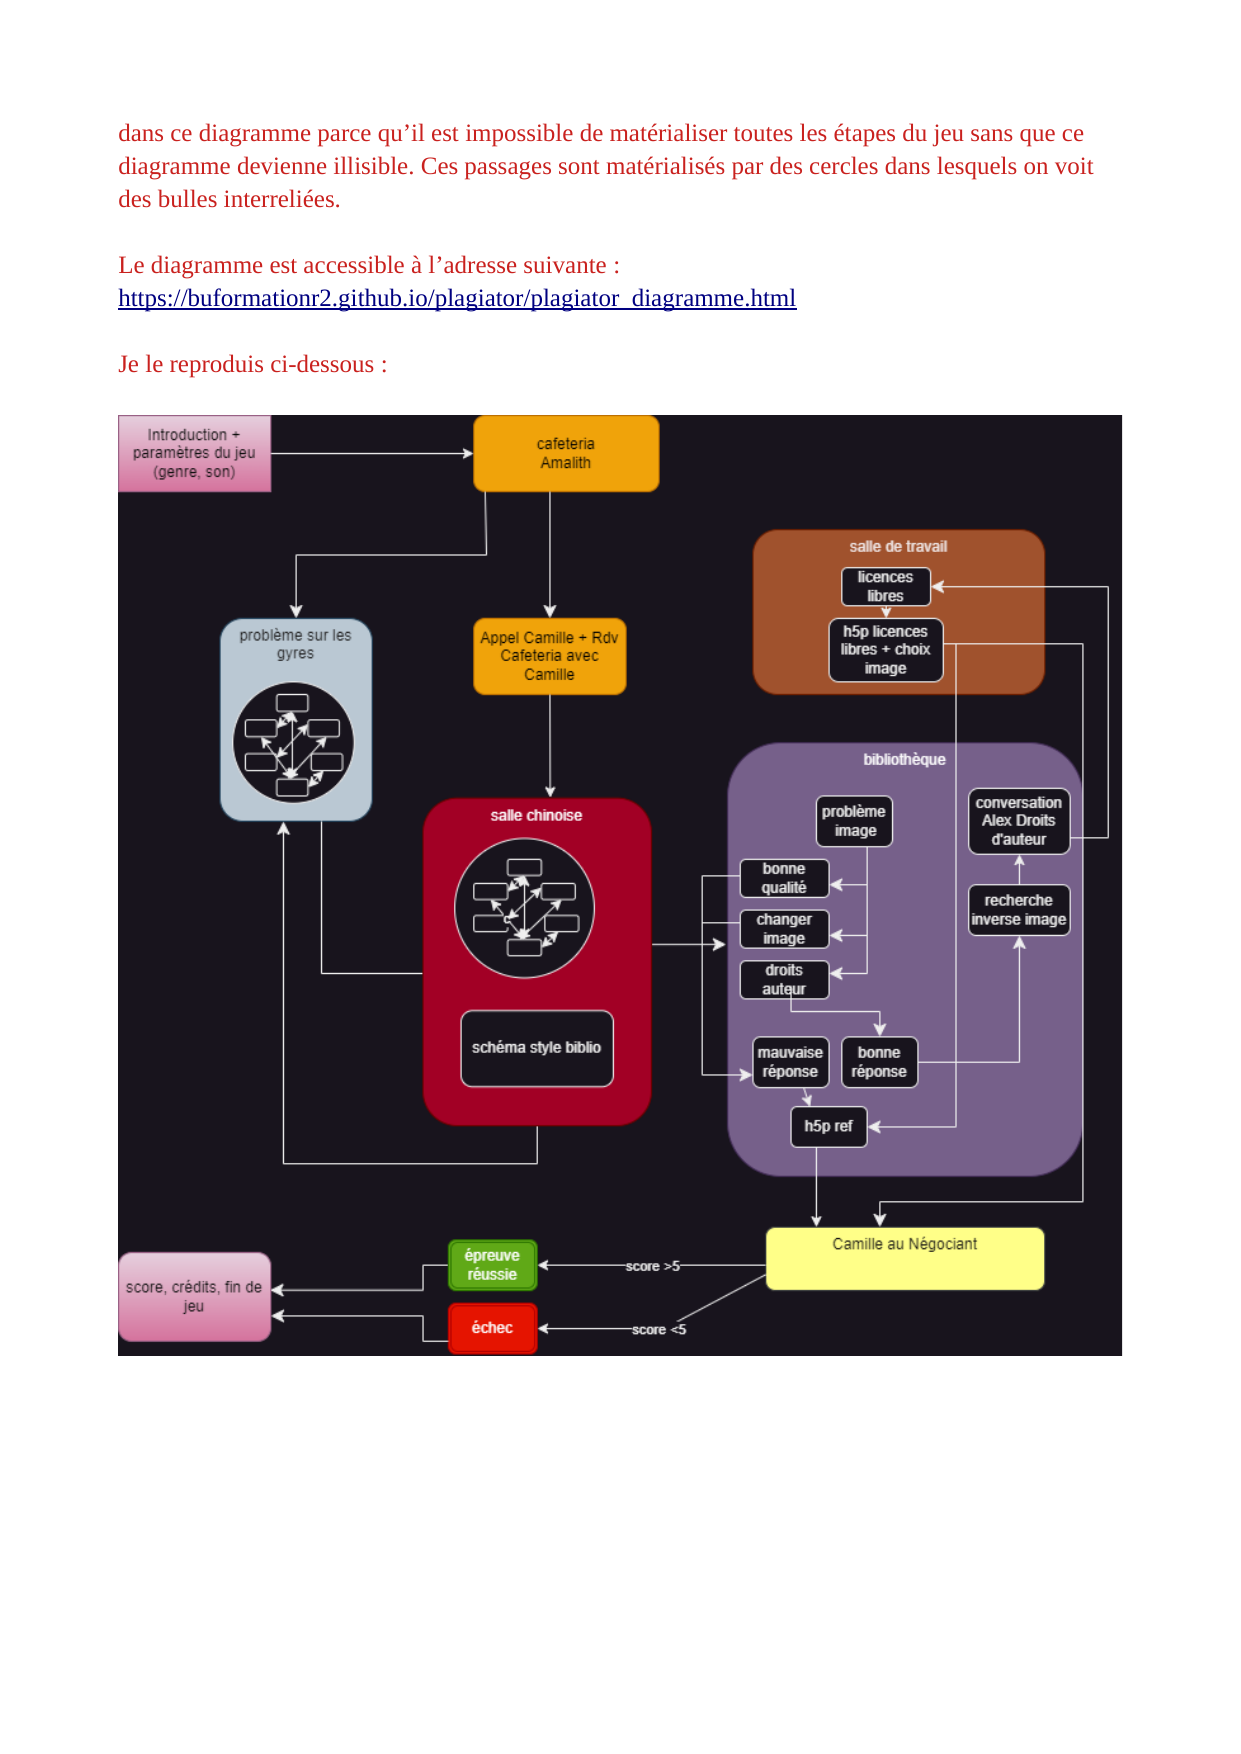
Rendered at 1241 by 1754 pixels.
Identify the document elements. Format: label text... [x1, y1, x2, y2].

text Je le reproduis ci-dessous : [118, 349, 1122, 378]
text dans ce diagramme parce qu’il est impossible de matérialiser toutes les étapes du jeu sans que ce diagramme devienne illisible. Ces passages sont matérialisés par des cercles dans lesquels on voit des bulles interreliées. [118, 118, 1122, 213]
text Le diagramme est accessible à l’adresse suivante : https://buformationr2.github.io/plagiator/plagiator_diagramme.html [118, 250, 1122, 312]
picture [118, 415, 1123, 1356]
